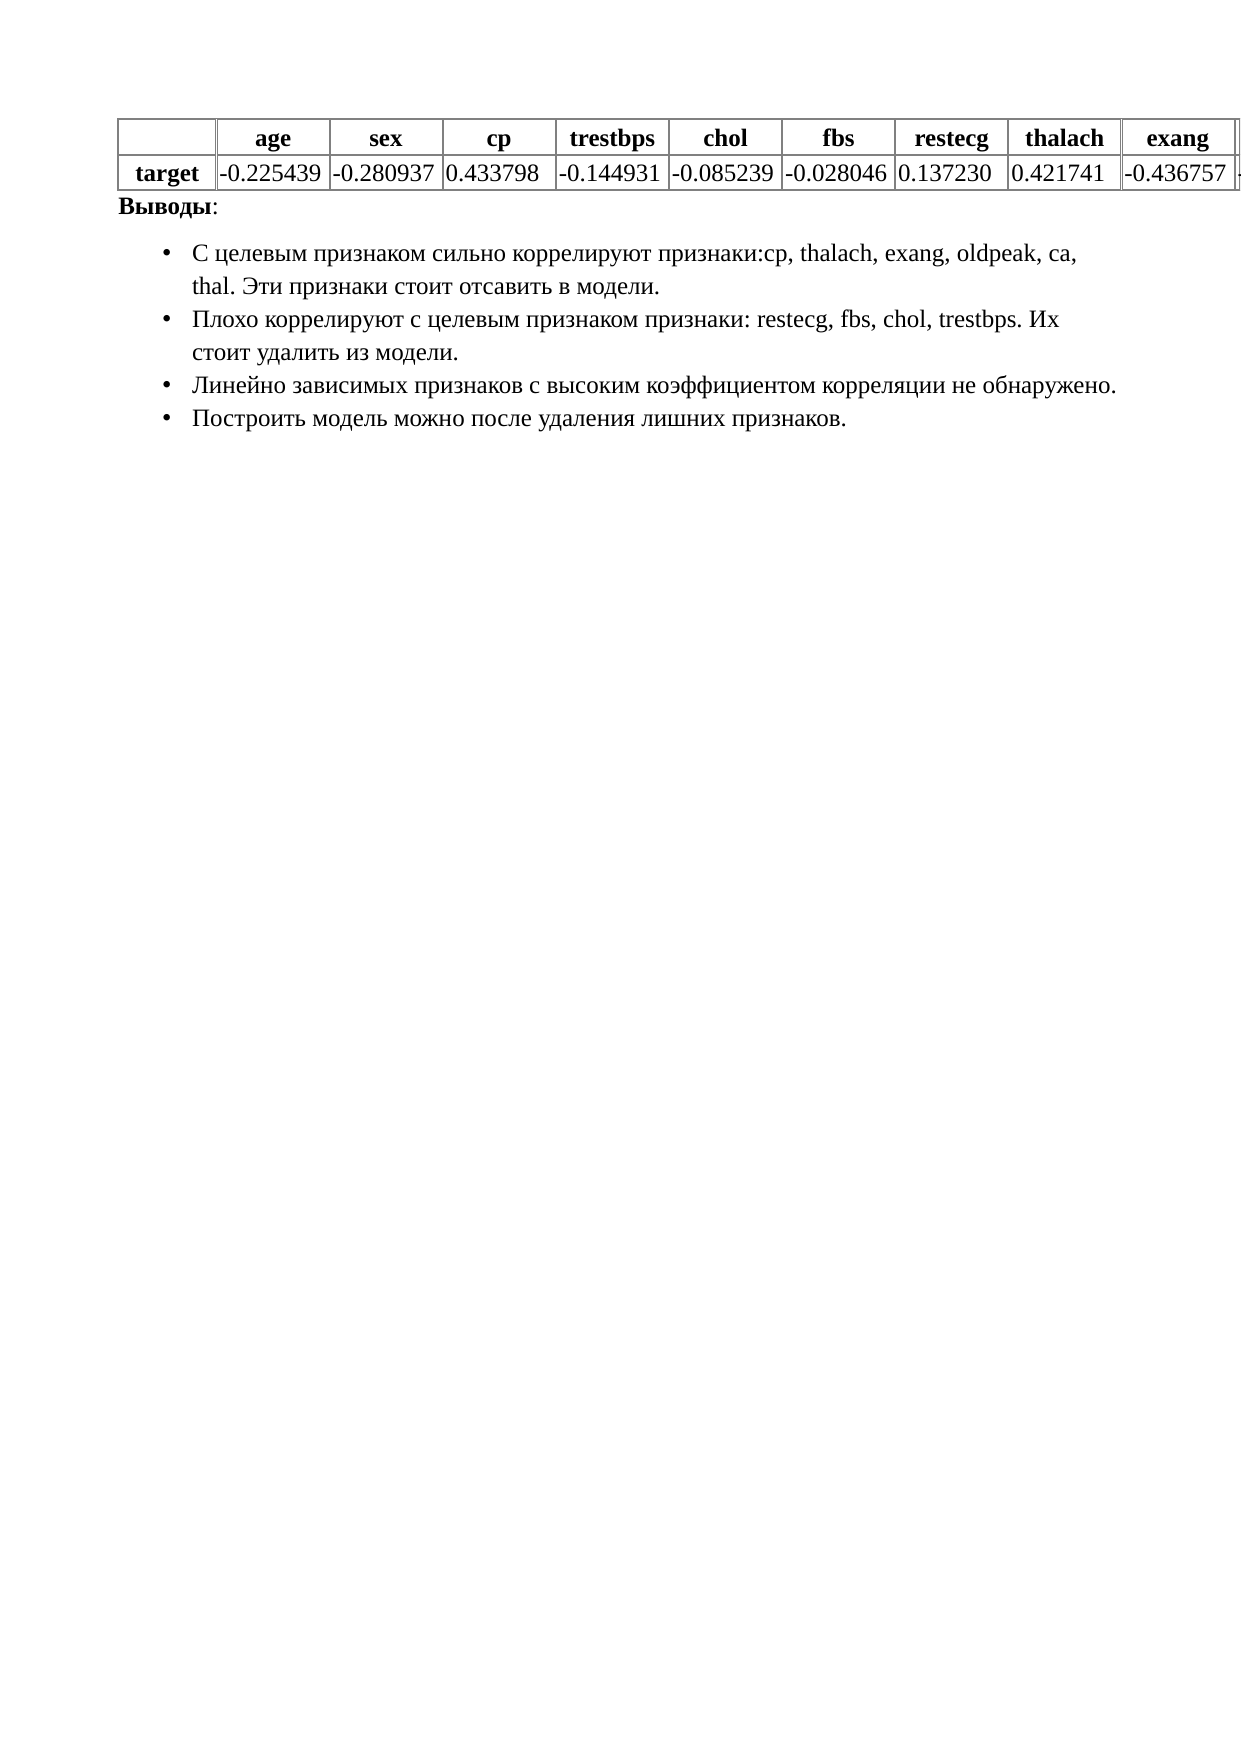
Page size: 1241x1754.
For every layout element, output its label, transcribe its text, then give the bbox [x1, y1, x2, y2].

table_header restecg [896, 120, 1007, 154]
table_cell 0.421741 [1009, 156, 1120, 189]
table_header trestbps [557, 120, 668, 154]
table_header [119, 120, 215, 154]
list С целевым признаком сильно коррелируют признаки:cp, thalach, exang, oldpeak, ca, thal. Эти признаки стоит отсавить в модели. [162, 238, 1122, 300]
table_cell -0.436757 [1123, 156, 1234, 189]
table_cell -0.144931 [557, 156, 668, 189]
list Построить модель можно после удаления лишних признаков. [162, 403, 1122, 432]
list Линейно зависимых признаков с высоким коэффициентом корреляции не обнаружено. [162, 371, 1122, 399]
table_cell -0.028046 [783, 156, 894, 189]
table_cell 0.433798 [444, 156, 555, 189]
table_header age [218, 120, 329, 154]
list Плохо коррелируют с целевым признаком признаки: restecg, fbs, chol, trestbps. Их стоит удалить из модели. [162, 304, 1122, 366]
table_cell -0.280937 [331, 156, 442, 189]
table_header cp [444, 120, 555, 154]
table_cell -0.085239 [670, 156, 781, 189]
table_header exang [1123, 120, 1234, 154]
table_cell 0.137230 [896, 156, 1007, 189]
text Выводы: [118, 191, 1122, 219]
table_header chol [670, 120, 781, 154]
table_header sex [331, 120, 442, 154]
table_header fbs [783, 120, 894, 154]
table_cell -0.225439 [218, 156, 329, 189]
table_cell target [119, 156, 215, 189]
table_header thalach [1009, 120, 1120, 154]
